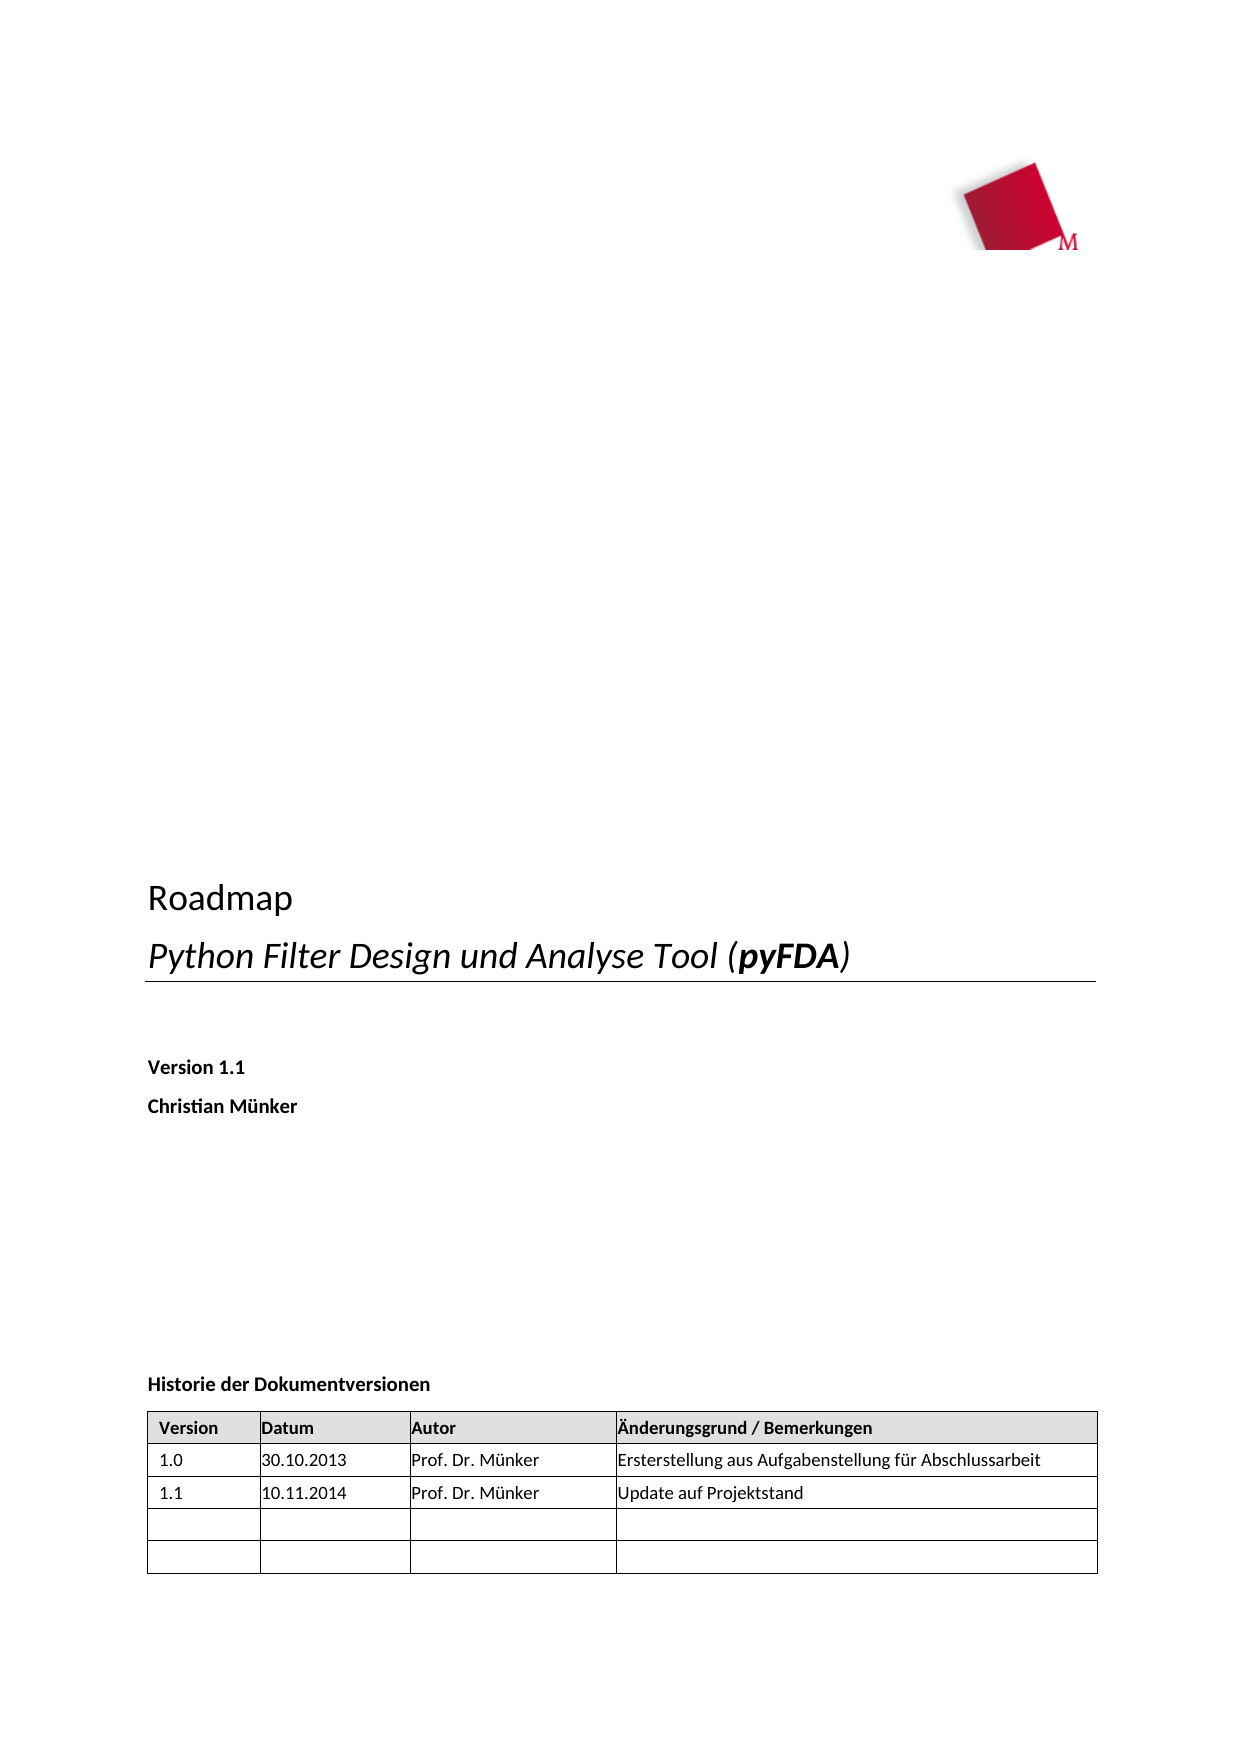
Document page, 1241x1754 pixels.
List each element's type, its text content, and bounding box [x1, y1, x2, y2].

table_cell 30.10.2013 [261, 1444, 410, 1476]
table_cell Update auf Projektstand [617, 1477, 1097, 1508]
text Version 1.1 [148, 1054, 1093, 1079]
table_cell Prof. Dr. Münker [411, 1477, 616, 1508]
table_cell Ersterstellung aus Aufgabenstellung für Abschlussarbeit [617, 1444, 1097, 1476]
table_cell [617, 1509, 1097, 1540]
table_cell [148, 1541, 260, 1572]
text Roadmap [145, 871, 1096, 919]
table_cell 1.0 [148, 1444, 260, 1476]
table_header Autor [411, 1412, 616, 1443]
table_cell [411, 1509, 616, 1540]
table_cell [411, 1541, 616, 1572]
text Python Filter Design und Analyse Tool (pyFDA) [145, 929, 1096, 981]
table_cell Prof. Dr. Münker [411, 1444, 616, 1476]
table_header Version [148, 1412, 260, 1443]
table_cell [148, 1509, 260, 1540]
table_cell 1.1 [148, 1477, 260, 1508]
text Historie der Dokumentversionen [148, 1371, 1093, 1397]
picture [946, 155, 1078, 250]
table_cell [261, 1509, 410, 1540]
table_cell 10.11.2014 [261, 1477, 410, 1508]
table_header Datum [261, 1412, 410, 1443]
table_header Änderungsgrund / Bemerkungen [617, 1412, 1097, 1443]
table_cell [261, 1541, 410, 1572]
table_cell [617, 1541, 1097, 1572]
text Christian Münker [148, 1093, 1093, 1119]
